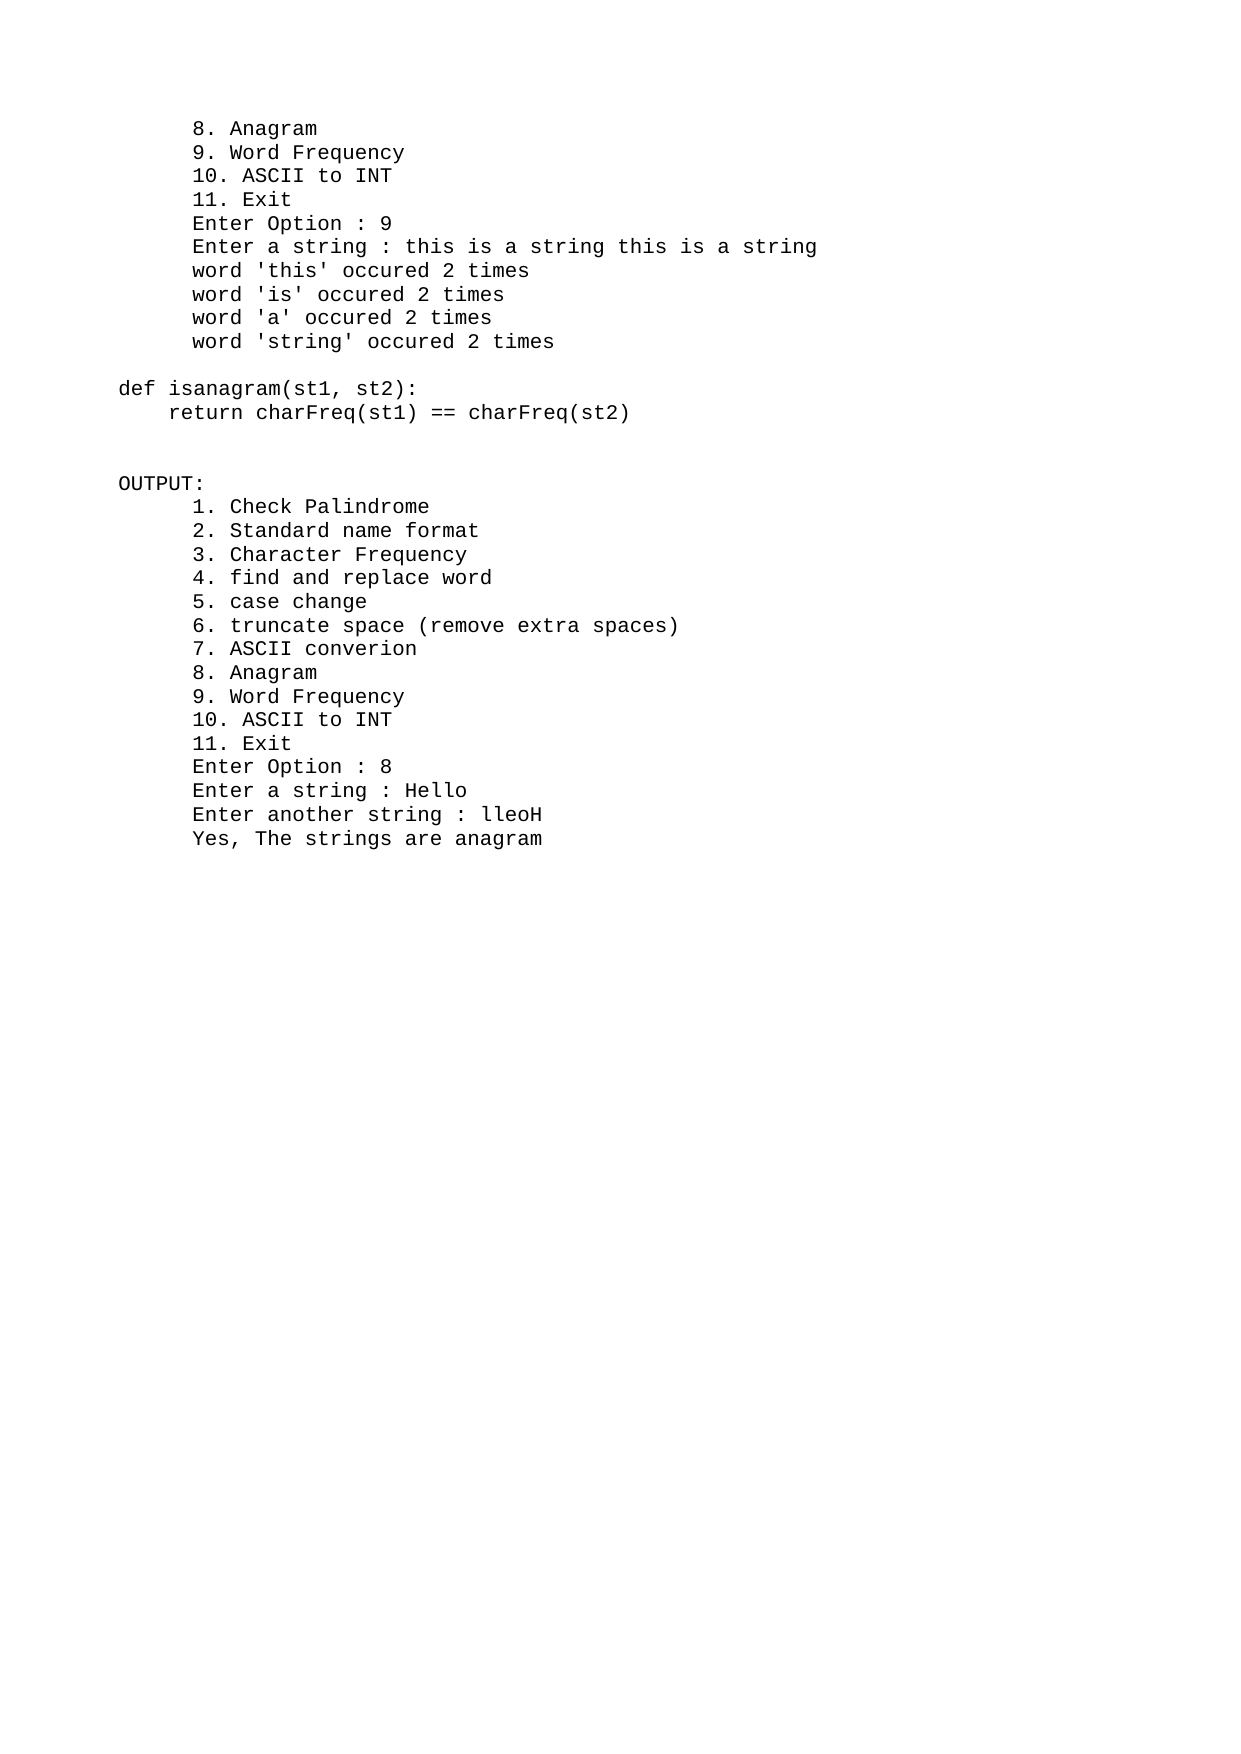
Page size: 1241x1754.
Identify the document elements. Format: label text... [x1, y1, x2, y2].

text 3. Character Frequency [192, 544, 1122, 567]
text 10. ASCII to INT [192, 165, 1122, 189]
text Enter Option : 8 [192, 757, 1122, 780]
text 11. Exit [192, 189, 1122, 213]
text 9. Word Frequency [192, 686, 1122, 709]
text 8. Anagram [192, 662, 1122, 686]
text 6. truncate space (remove extra spaces) [192, 615, 1122, 638]
text 7. ASCII converion [192, 638, 1122, 662]
text 9. Word Frequency [192, 142, 1122, 165]
text 1. Check Palindrome [192, 496, 1122, 520]
text word 'a' occured 2 times [192, 307, 1122, 331]
text word 'is' occured 2 times [192, 284, 1122, 307]
text Enter a string : this is a string this is a string [192, 236, 1122, 260]
text 8. Anagram [192, 118, 1122, 142]
text Yes, The strings are anagram [192, 827, 1122, 851]
text word 'string' occured 2 times [192, 331, 1122, 354]
text Enter another string : lleoH [192, 804, 1122, 827]
text 4. find and replace word [192, 567, 1122, 591]
text 5. case change [192, 591, 1122, 615]
text 2. Standard name format [192, 520, 1122, 544]
text Enter a string : Hello [192, 780, 1122, 804]
text word 'this' occured 2 times [192, 260, 1122, 284]
text 10. ASCII to INT [192, 709, 1122, 733]
text 11. Exit [192, 733, 1122, 757]
text def isanagram(st1, st2): [118, 378, 1122, 402]
text return charFreq(st1) == charFreq(st2) [118, 402, 1122, 426]
text OUTPUT: [118, 473, 1122, 496]
text Enter Option : 9 [192, 213, 1122, 236]
